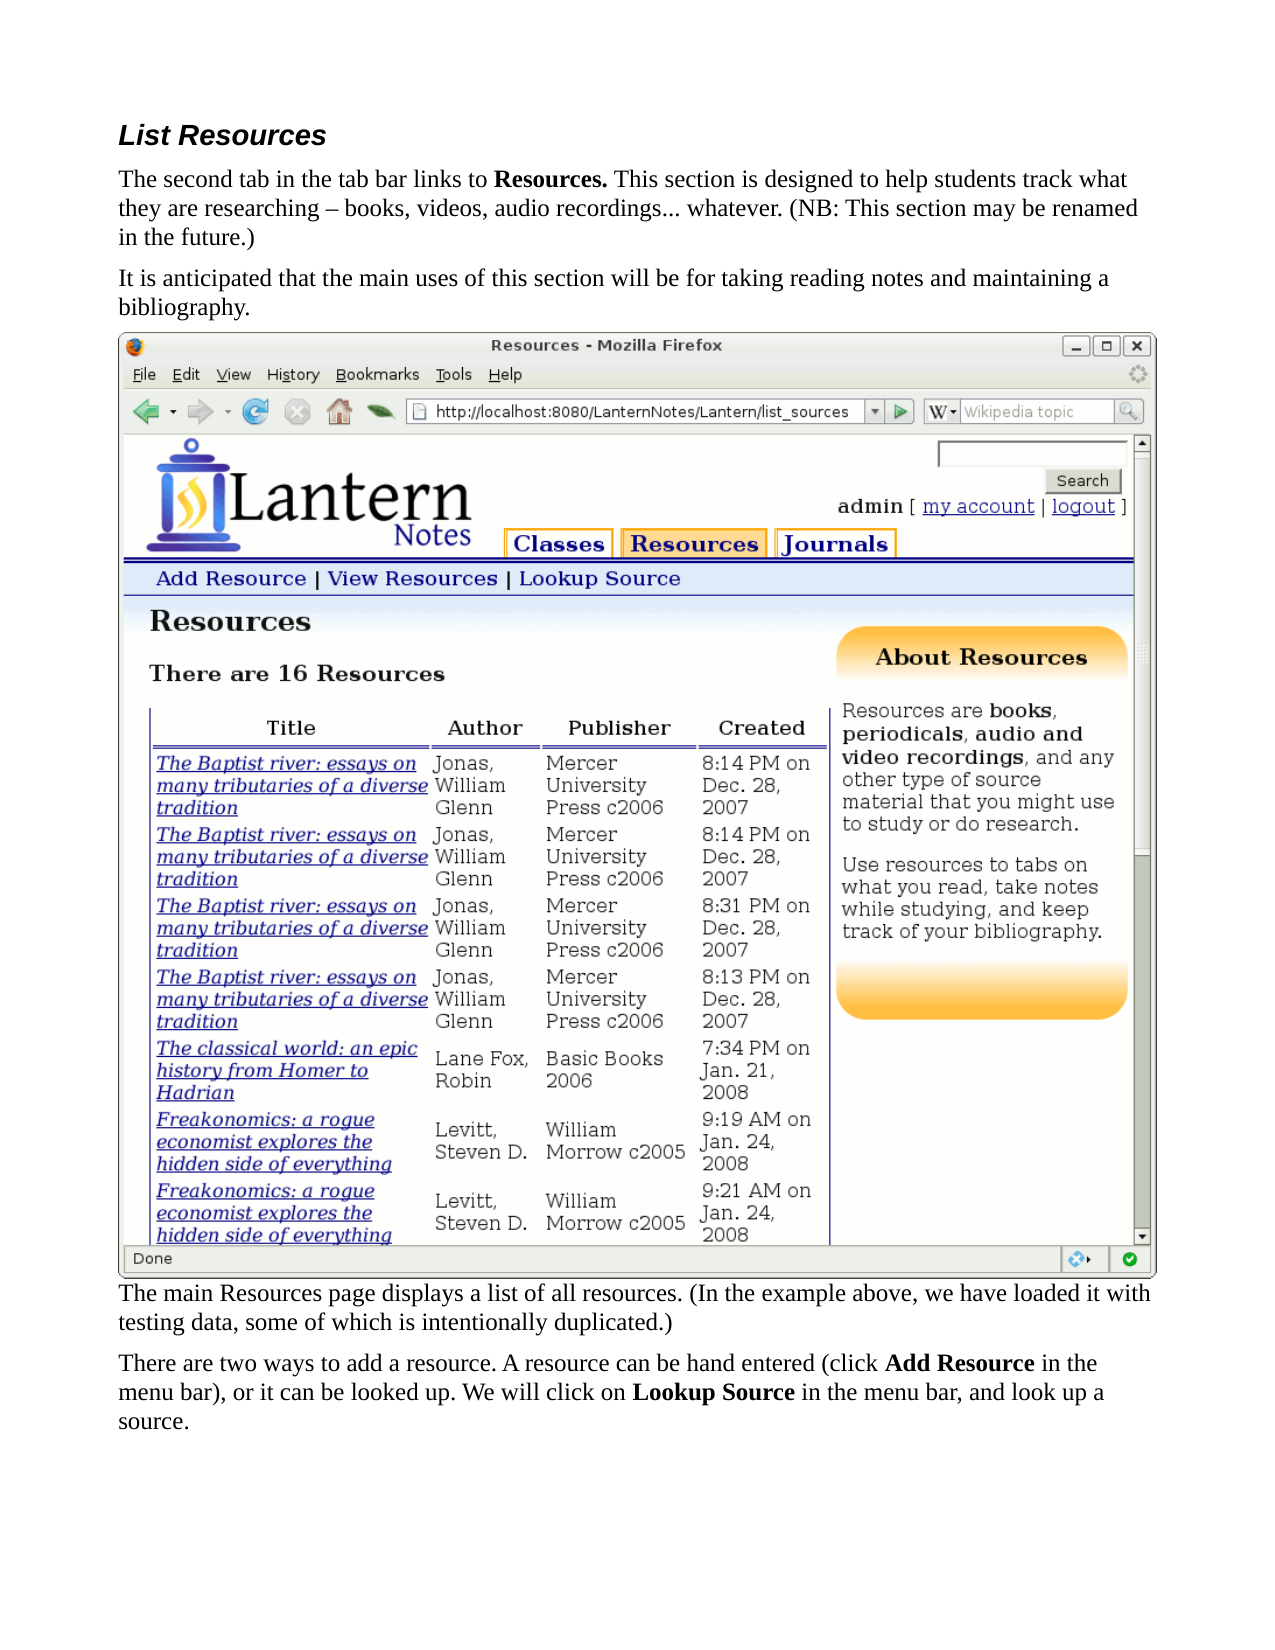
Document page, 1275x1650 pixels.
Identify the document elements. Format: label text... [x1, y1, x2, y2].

text There are two ways to add a resource. A resource can be hand entered (click Add Resource in the menu bar), or it can be looked up. We will click on Lookup Source in the menu bar, and look up a source. [118, 1348, 1157, 1434]
text The second tab in the tab bar links to Resources. This section is designed to help students track what they are researching – books, videos, audio recordings... whatever. (NB: This section may be renamed in the future.) [118, 164, 1157, 250]
text The main Resources page displays a list of all resources. (In the example above, we have loaded it with testing data, some of which is intentionally duplicated.) [118, 1279, 1157, 1336]
text It is anticipated that the main uses of this section will be for taking reading notes and maintaining a bibliography. [118, 263, 1157, 320]
subtitle List Resources [118, 118, 1157, 152]
picture [118, 332, 1157, 1279]
